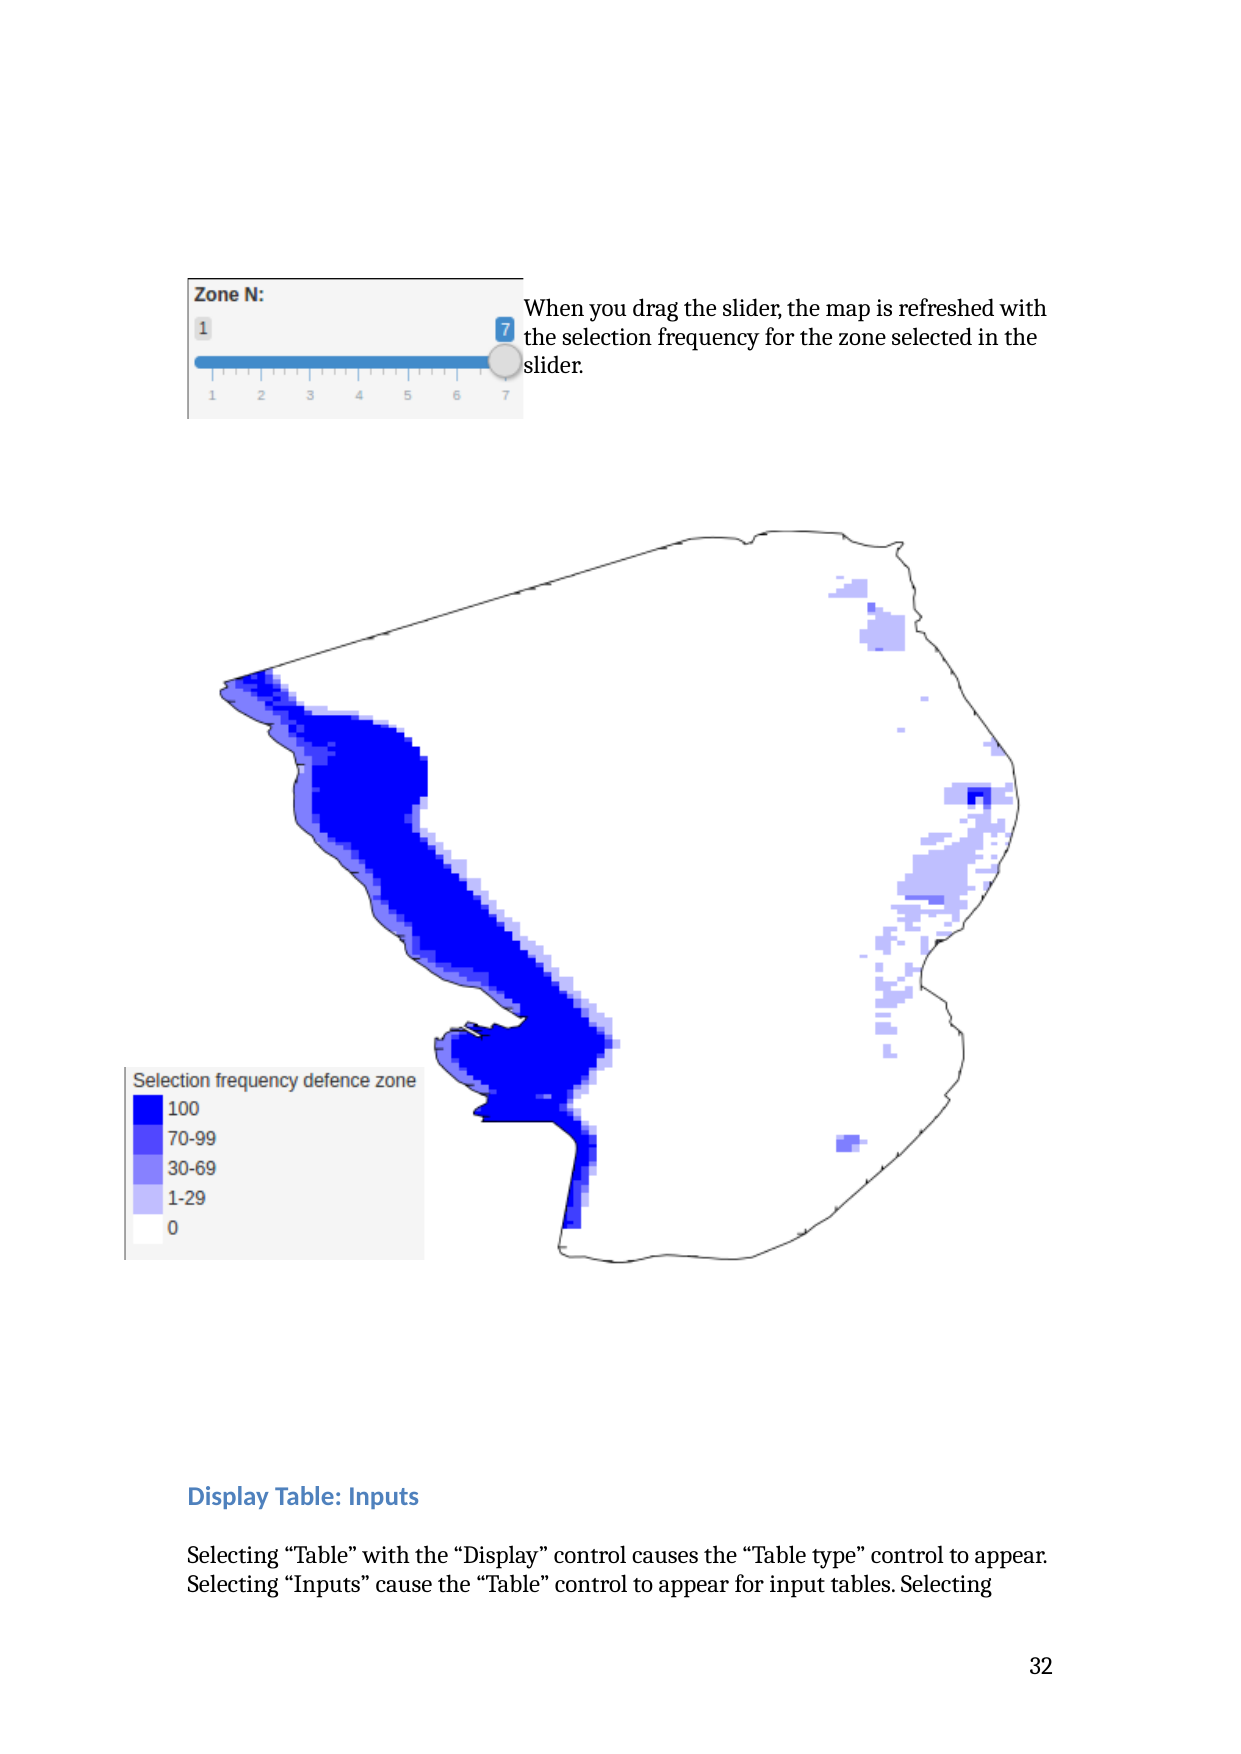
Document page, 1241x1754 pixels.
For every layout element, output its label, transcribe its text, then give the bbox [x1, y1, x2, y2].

text Selecting “Table” with the “Display” control causes the “Table type” control to appear. Selecting “Inputs” cause the “Table” control to appear for input tables. Selecting [187, 1541, 1053, 1599]
subtitle Display Table: Inputs [187, 1479, 1053, 1512]
picture [124, 523, 1032, 1287]
text When you drag the slider, the map is refreshed with the selection frequency for the zone selected in the slider. [524, 294, 1053, 380]
picture [187, 278, 524, 419]
